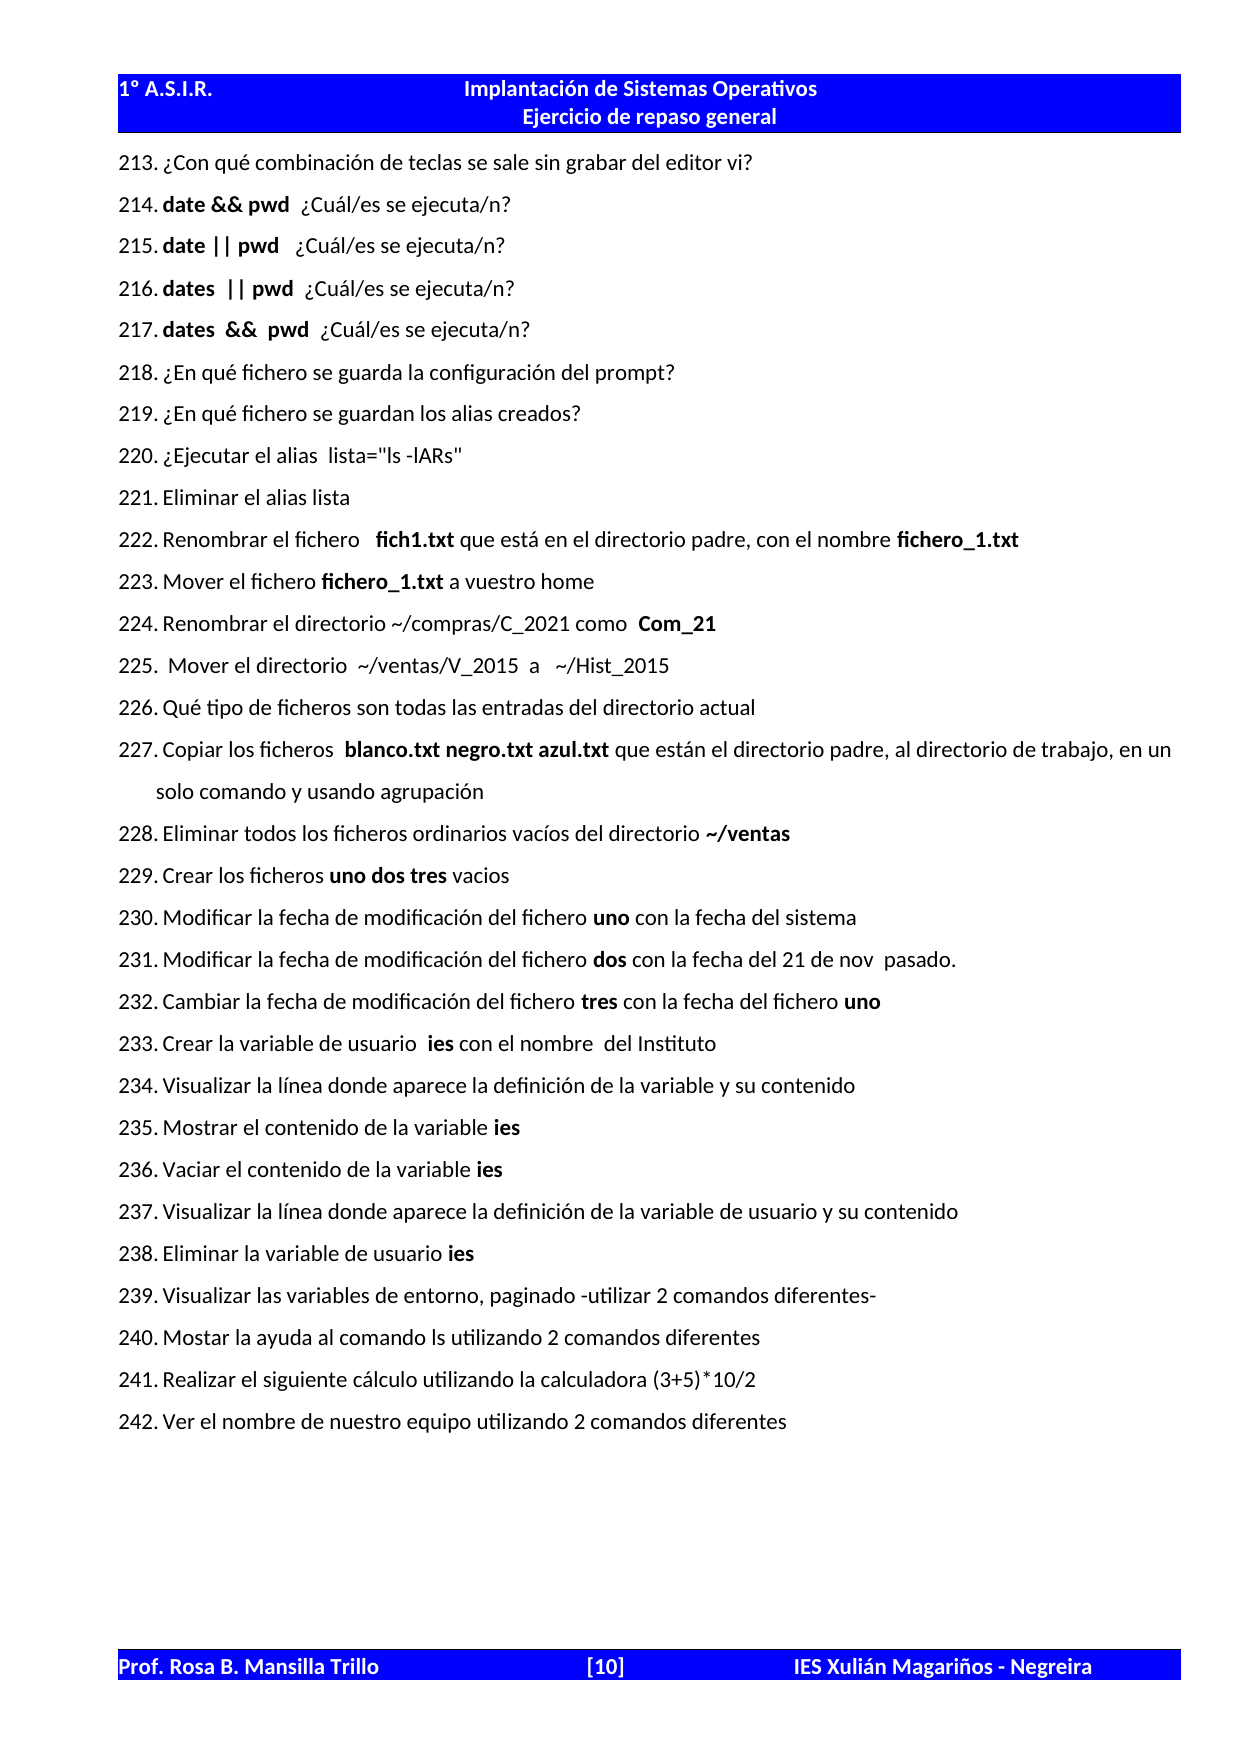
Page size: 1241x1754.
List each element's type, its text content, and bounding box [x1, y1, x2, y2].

list Mover el directorio ~/ventas/V_2015 a ~/Hist_2015 [118, 651, 1181, 679]
list Mover el fichero fichero_1.txt a vuestro home [118, 567, 1181, 596]
list Eliminar la variable de usuario ies [118, 1239, 1181, 1267]
list ¿Ejecutar el alias lista="ls -lARs" [118, 442, 1181, 469]
list Vaciar el contenido de la variable ies [118, 1155, 1181, 1183]
list Eliminar el alias lista [118, 483, 1181, 512]
list Visualizar la línea donde aparece la definición de la variable y su contenido [118, 1071, 1181, 1099]
list Mostrar el contenido de la variable ies [118, 1113, 1181, 1141]
list Modificar la fecha de modificación del fichero dos con la fecha del 21 de nov pasado. [118, 945, 1181, 973]
list ¿Con qué combinación de teclas se sale sin grabar del editor vi? [118, 148, 1181, 176]
list Eliminar todos los ficheros ordinarios vacíos del directorio ~/ventas [118, 819, 1181, 847]
list Realizar el siguiente cálculo utilizando la calculadora (3+5)*10/2 [118, 1365, 1181, 1393]
list Modificar la fecha de modificación del fichero uno con la fecha del sistema [118, 903, 1181, 931]
list Renombrar el fichero fich1.txt que está en el directorio padre, con el nombre fichero_1.txt [118, 526, 1181, 553]
list Mostar la ayuda al comando ls utilizando 2 comandos diferentes [118, 1323, 1181, 1351]
list ¿En qué fichero se guarda la configuración del prompt? [118, 358, 1181, 386]
list Ver el nombre de nuestro equipo utilizando 2 comandos diferentes [118, 1407, 1181, 1435]
list Visualizar la línea donde aparece la definición de la variable de usuario y su contenido [118, 1197, 1181, 1225]
list dates && pwd ¿Cuál/es se ejecuta/n? [118, 316, 1181, 344]
list Copiar los ficheros blanco.txt negro.txt azul.txt que están el directorio padre, al directorio de trabajo, en un solo comando y usando agrupación [118, 735, 1181, 805]
list ¿En qué fichero se guardan los alias creados? [118, 399, 1181, 428]
list date && pwd ¿Cuál/es se ejecuta/n? [118, 190, 1181, 218]
list Cambiar la fecha de modificación del fichero tres con la fecha del fichero uno [118, 987, 1181, 1015]
list dates || pwd ¿Cuál/es se ejecuta/n? [118, 274, 1181, 302]
list Crear la variable de usuario ies con el nombre del Instituto [118, 1029, 1181, 1057]
list Crear los ficheros uno dos tres vacios [118, 861, 1181, 889]
list Renombrar el directorio ~/compras/C_2021 como Com_21 [118, 609, 1181, 637]
list Visualizar las variables de entorno, paginado -utilizar 2 comandos diferentes- [118, 1281, 1181, 1309]
list Qué tipo de ficheros son todas las entradas del directorio actual [118, 693, 1181, 721]
list date || pwd ¿Cuál/es se ejecuta/n? [118, 232, 1181, 260]
